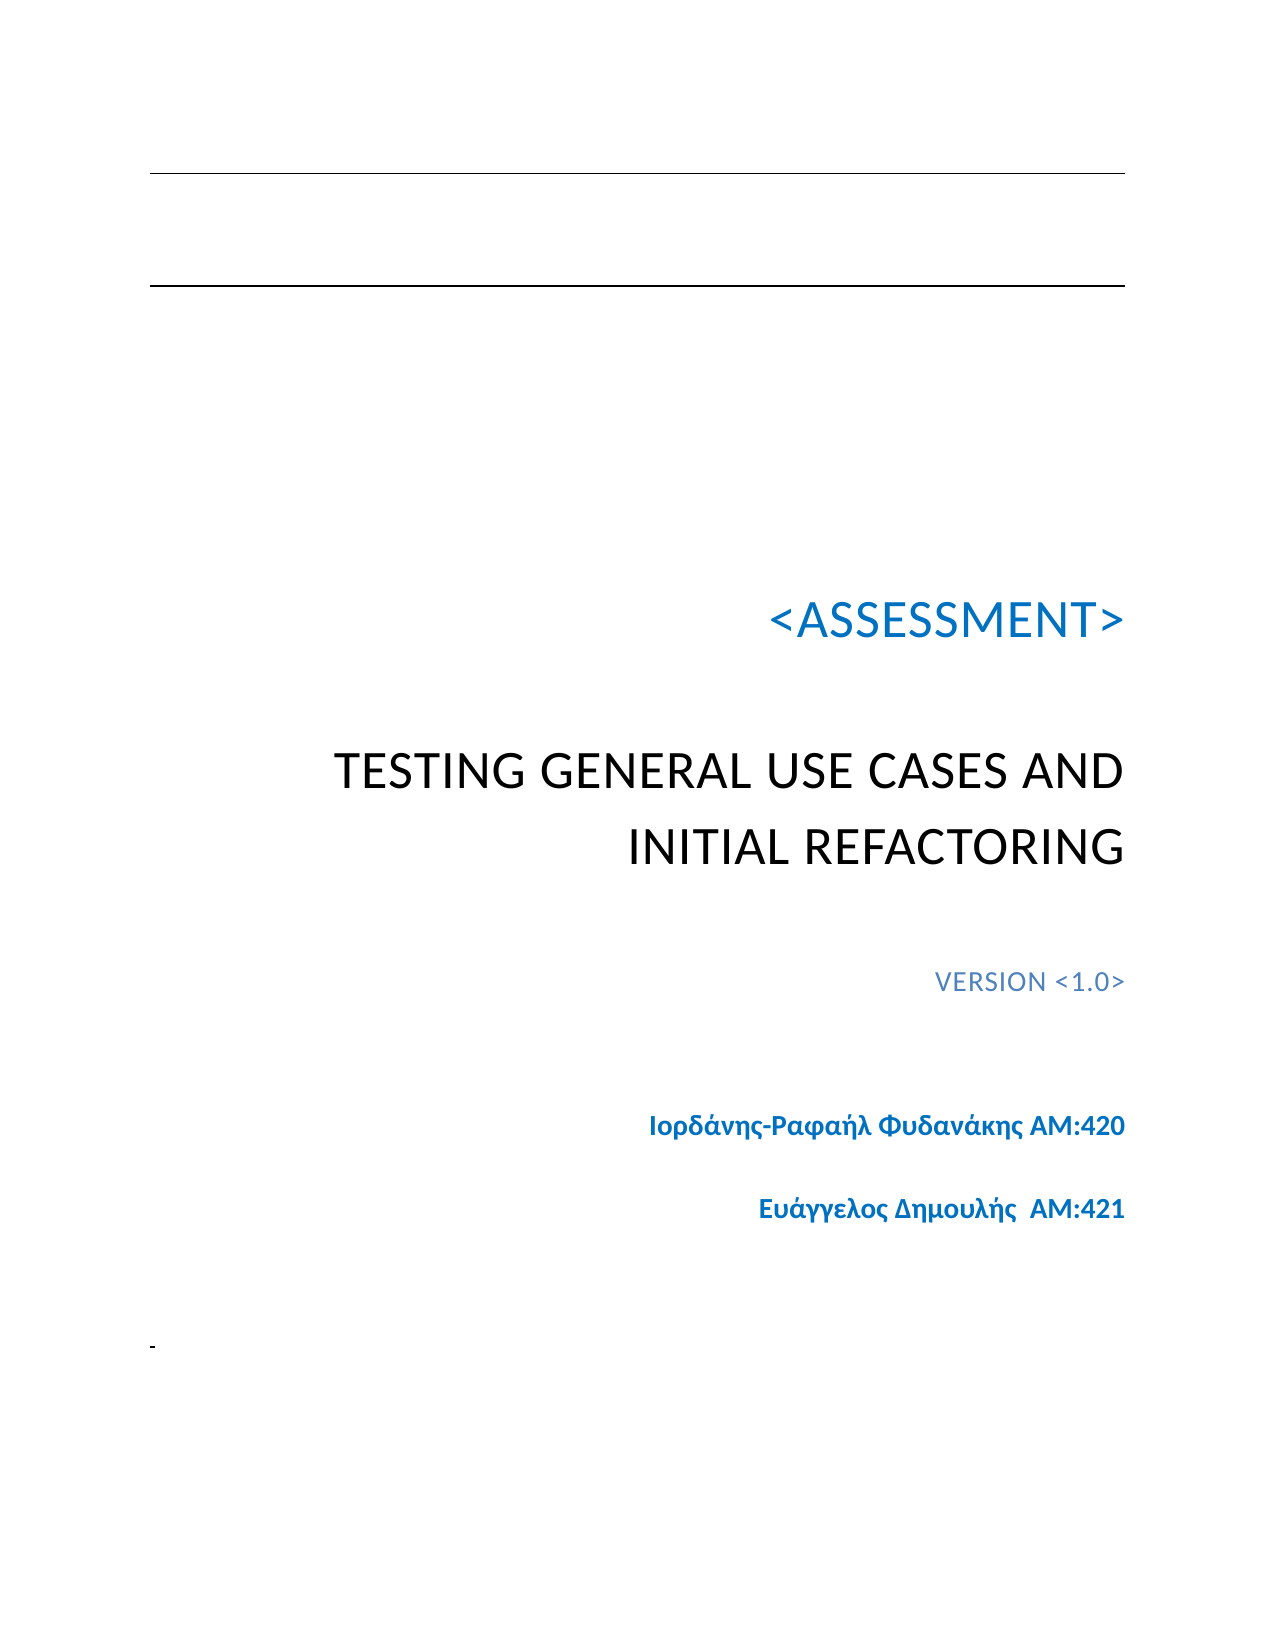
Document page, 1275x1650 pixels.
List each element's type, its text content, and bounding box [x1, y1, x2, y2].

text Iορδάνης-Ραφαήλ Φυδανάκης AM:420 [150, 1107, 1125, 1143]
subtitle Version <1.0> [150, 963, 1125, 998]
text Ευάγγελος Δημουλής ΑΜ:421 [150, 1190, 1125, 1225]
subtitle TESTING GENERAL USE CASES AND INITIAL REFACTORING [150, 736, 1125, 878]
subtitle <Assessment> [150, 584, 1125, 651]
